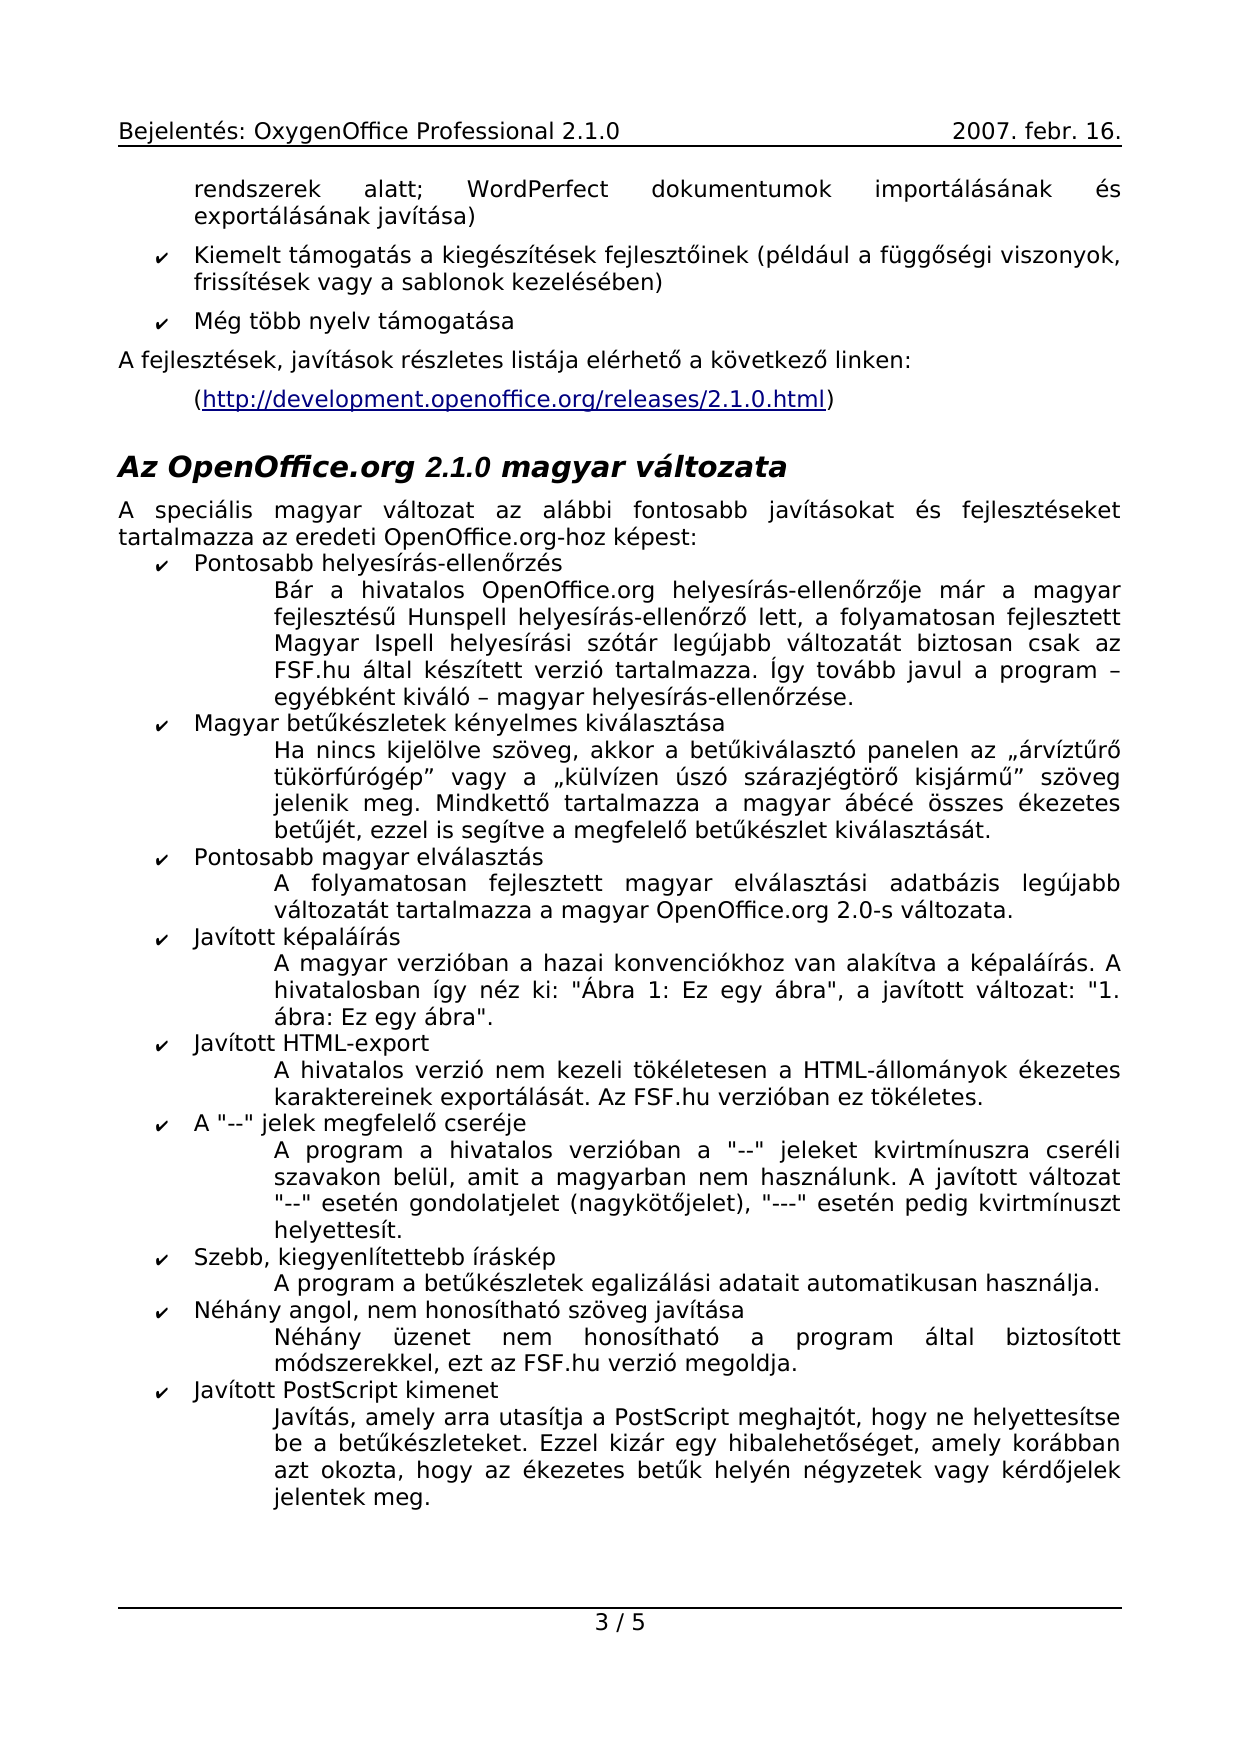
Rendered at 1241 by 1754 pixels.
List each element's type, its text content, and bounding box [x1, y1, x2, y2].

list Magyar betűkészletek kényelmes kiválasztása [156, 710, 1122, 737]
list rendszerek alatt; WordPerfect dokumentumok importálásának és exportálásának javítása) [156, 176, 1122, 230]
list Kiemelt támogatás a kiegészítések fejlesztőinek (például a függőségi viszonyok, frissítések vagy a sablonok kezelésében) [156, 242, 1122, 296]
subtitle Az OpenOffice.org 2.1.0 magyar változata [118, 451, 1122, 484]
list Javított PostScript kimenet [156, 1377, 1122, 1404]
list A folyamatosan fejlesztett magyar elválasztási adatbázis legújabb változatát tartalmazza a magyar OpenOffice.org 2.0-s változata. [118, 870, 1122, 924]
list Javított képaláírás [156, 924, 1122, 950]
list A hivatalos verzió nem kezeli tökéletesen a HTML-állományok ékezetes karaktereinek exportálását. Az FSF.hu verzióban ez tökéletes. [118, 1057, 1122, 1110]
list A program a betűkészletek egalizálási adatait automatikusan használja. [118, 1270, 1122, 1297]
list Még több nyelv támogatása [156, 308, 1122, 335]
list (http://development.openoffice.org/releases/2.1.0.html) [156, 386, 1122, 413]
list Javított HTML-export [156, 1030, 1122, 1057]
list Pontosabb helyesírás-ellenőrzés [156, 550, 1122, 577]
list Néhány üzenet nem honosítható a program által biztosított módszerekkel, ezt az FSF.hu verzió megoldja. [118, 1324, 1122, 1377]
list A magyar verzióban a hazai konvenciókhoz van alakítva a képaláírás. A hivatalosban így néz ki: "Ábra 1: Ez egy ábra", a javított változat: "1. ábra: Ez egy ábra". [118, 950, 1122, 1030]
list Pontosabb magyar elválasztás [156, 844, 1122, 870]
list Néhány angol, nem honosítható szöveg javítása [156, 1297, 1122, 1324]
list Szebb, kiegyenlítettebb íráskép [156, 1244, 1122, 1270]
list A "--" jelek megfelelő cseréje [156, 1110, 1122, 1137]
list Bár a hivatalos OpenOffice.org helyesírás-ellenőrzője már a magyar fejlesztésű Hunspell helyesírás-ellenőrző lett, a folyamatosan fejlesztett Magyar Ispell helyesírási szótár legújabb változatát biztosan csak az FSF.hu által készített verzió tartalmazza. Így tovább javul a program – egyébként kiváló – magyar helyesírás-ellenőrzése. [118, 577, 1122, 710]
text A speciális magyar változat az alábbi fontosabb javításokat és fejlesztéseket tartalmazza az eredeti OpenOffice.org-hoz képest: [118, 497, 1122, 550]
list A program a hivatalos verzióban a "--" jeleket kvirtmínuszra cseréli szavakon belül, amit a magyarban nem használunk. A javított változat "--" esetén gondolatjelet (nagykötőjelet), "---" esetén pedig kvirtmínuszt helyettesít. [118, 1137, 1122, 1244]
list Javítás, amely arra utasítja a PostScript meghajtót, hogy ne helyettesítse be a betűkészleteket. Ezzel kizár egy hibalehetőséget, amely korábban azt okozta, hogy az ékezetes betűk helyén négyzetek vagy kérdőjelek jelentek meg. [118, 1404, 1122, 1510]
text A fejlesztések, javítások részletes listája elérhető a következő linken: [118, 347, 1122, 374]
list Ha nincs kijelölve szöveg, akkor a betűkiválasztó panelen az „árvíztűrő tükörfúrógép” vagy a „külvízen úszó szárazjégtörő kisjármű” szöveg jelenik meg. Mindkettő tartalmazza a magyar ábécé összes ékezetes betűjét, ezzel is segítve a megfelelő betűkészlet kiválasztását. [118, 737, 1122, 844]
